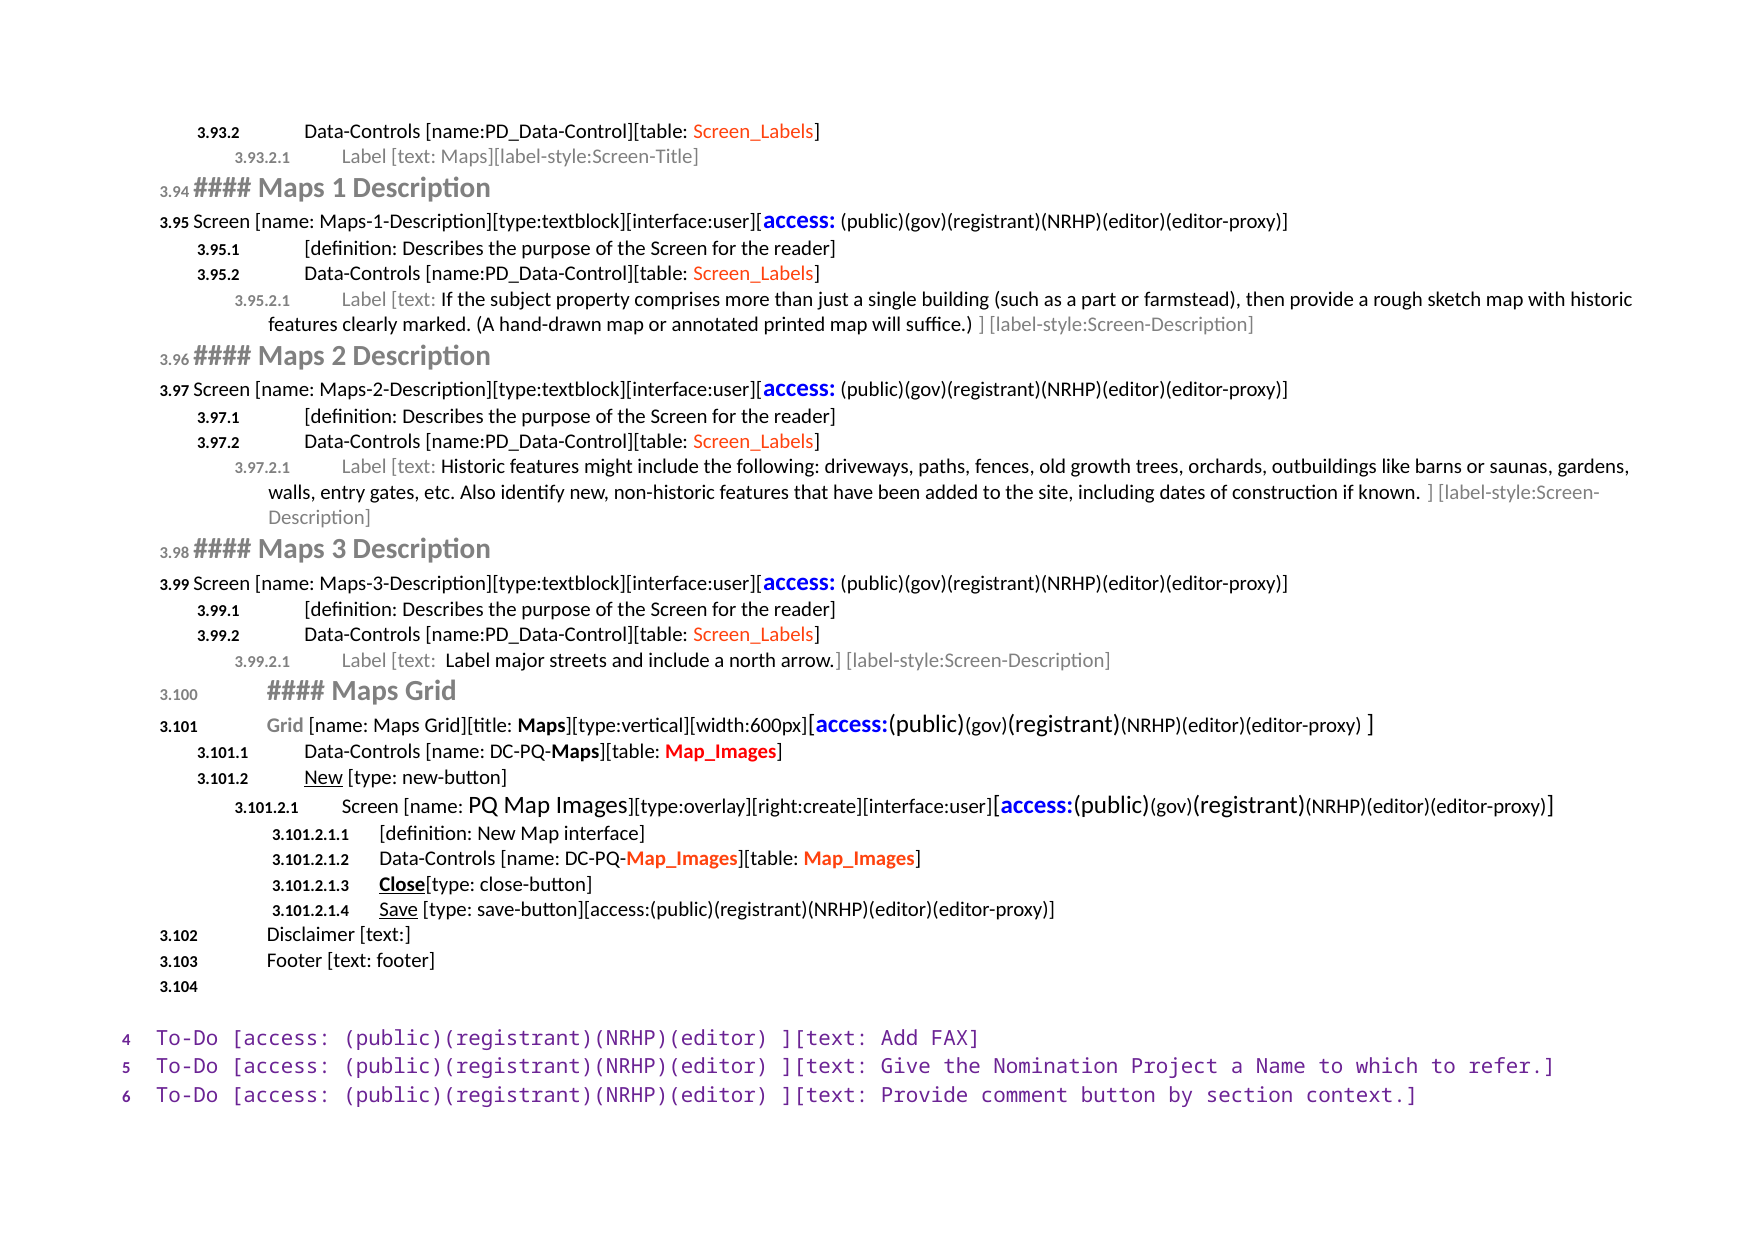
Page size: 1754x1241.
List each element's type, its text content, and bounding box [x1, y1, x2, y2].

list [definition: New Map interface] [268, 820, 1636, 845]
list Data-Controls [name: DC-PQ-Map_Images][table: Map_Images] [268, 845, 1636, 871]
list Screen [name: Maps-3-Description][type:textblock][interface:user][access: (public)(gov)(registrant)(NRHP)(editor)(editor-proxy)] [156, 566, 1636, 596]
list #### Maps Grid [156, 672, 1636, 708]
list Grid [name: Maps Grid][title: Maps][type:vertical][width:600px][access:(public)(gov)(registrant)(NRHP)(editor)(editor-proxy) ] [156, 708, 1636, 738]
list [definition: Describes the purpose of the Screen for the reader] [193, 596, 1636, 622]
list To-Do [access: (public)(registrant)(NRHP)(editor) ][text: Give the Nomination Project a Name to which to refer.] [118, 1052, 1636, 1080]
list [definition: Describes the purpose of the Screen for the reader] [193, 403, 1636, 428]
list Data-Controls [name:PD_Data-Control][table: Screen_Labels] [193, 428, 1636, 454]
list Label [text: Label major streets and include a north arrow.] [label-style:Screen-Description] [231, 647, 1636, 672]
list Label [text: Maps][label-style:Screen-Title] [231, 143, 1636, 169]
list #### Maps 2 Description [156, 337, 1636, 372]
list Data-Controls [name:PD_Data-Control][table: Screen_Labels] [193, 261, 1636, 286]
list Screen [name: Maps-2-Description][type:textblock][interface:user][access: (public)(gov)(registrant)(NRHP)(editor)(editor-proxy)] [156, 372, 1636, 403]
list Label [text: If the subject property comprises more than just a single building (such as a part or farmstead), then provide a rough sketch map with historic features clearly marked. (A hand-drawn map or annotated printed map will suffice.) ] [label-style:Screen-Description] [231, 286, 1636, 337]
list Footer [text: footer] [156, 947, 1636, 972]
list #### Maps 3 Description [156, 530, 1636, 566]
list Disclaimer [text:] [156, 922, 1636, 947]
list Screen [name: PQ Map Images][type:overlay][right:create][interface:user][access:(public)(gov)(registrant)(NRHP)(editor)(editor-proxy)] [231, 789, 1636, 820]
list Data-Controls [name:PD_Data-Control][table: Screen_Labels] [193, 118, 1636, 143]
list [definition: Describes the purpose of the Screen for the reader] [193, 235, 1636, 261]
list #### Maps 1 Description [156, 169, 1636, 204]
list Screen [name: Maps-1-Description][type:textblock][interface:user][access: (public)(gov)(registrant)(NRHP)(editor)(editor-proxy)] [156, 204, 1636, 235]
list Label [text: Historic features might include the following: driveways, paths, fences, old growth trees, orchards, outbuildings like barns or saunas, gardens, walls, entry gates, etc. Also identify new, non-historic features that have been added to the site, including dates of construction if known. ] [label-style:Screen-Description] [231, 454, 1636, 530]
list Save [type: save-button][access:(public)(registrant)(NRHP)(editor)(editor-proxy)] [268, 896, 1636, 922]
list Data-Controls [name: DC-PQ-Maps][table: Map_Images] [193, 738, 1636, 764]
list Data-Controls [name:PD_Data-Control][table: Screen_Labels] [193, 622, 1636, 647]
list To-Do [access: (public)(registrant)(NRHP)(editor) ][text: Add FAX] [118, 1023, 1636, 1052]
list New [type: new-button] [193, 764, 1636, 789]
list To-Do [access: (public)(registrant)(NRHP)(editor) ][text: Provide comment button by section context.] [118, 1080, 1636, 1108]
list Close[type: close-button] [268, 871, 1636, 896]
